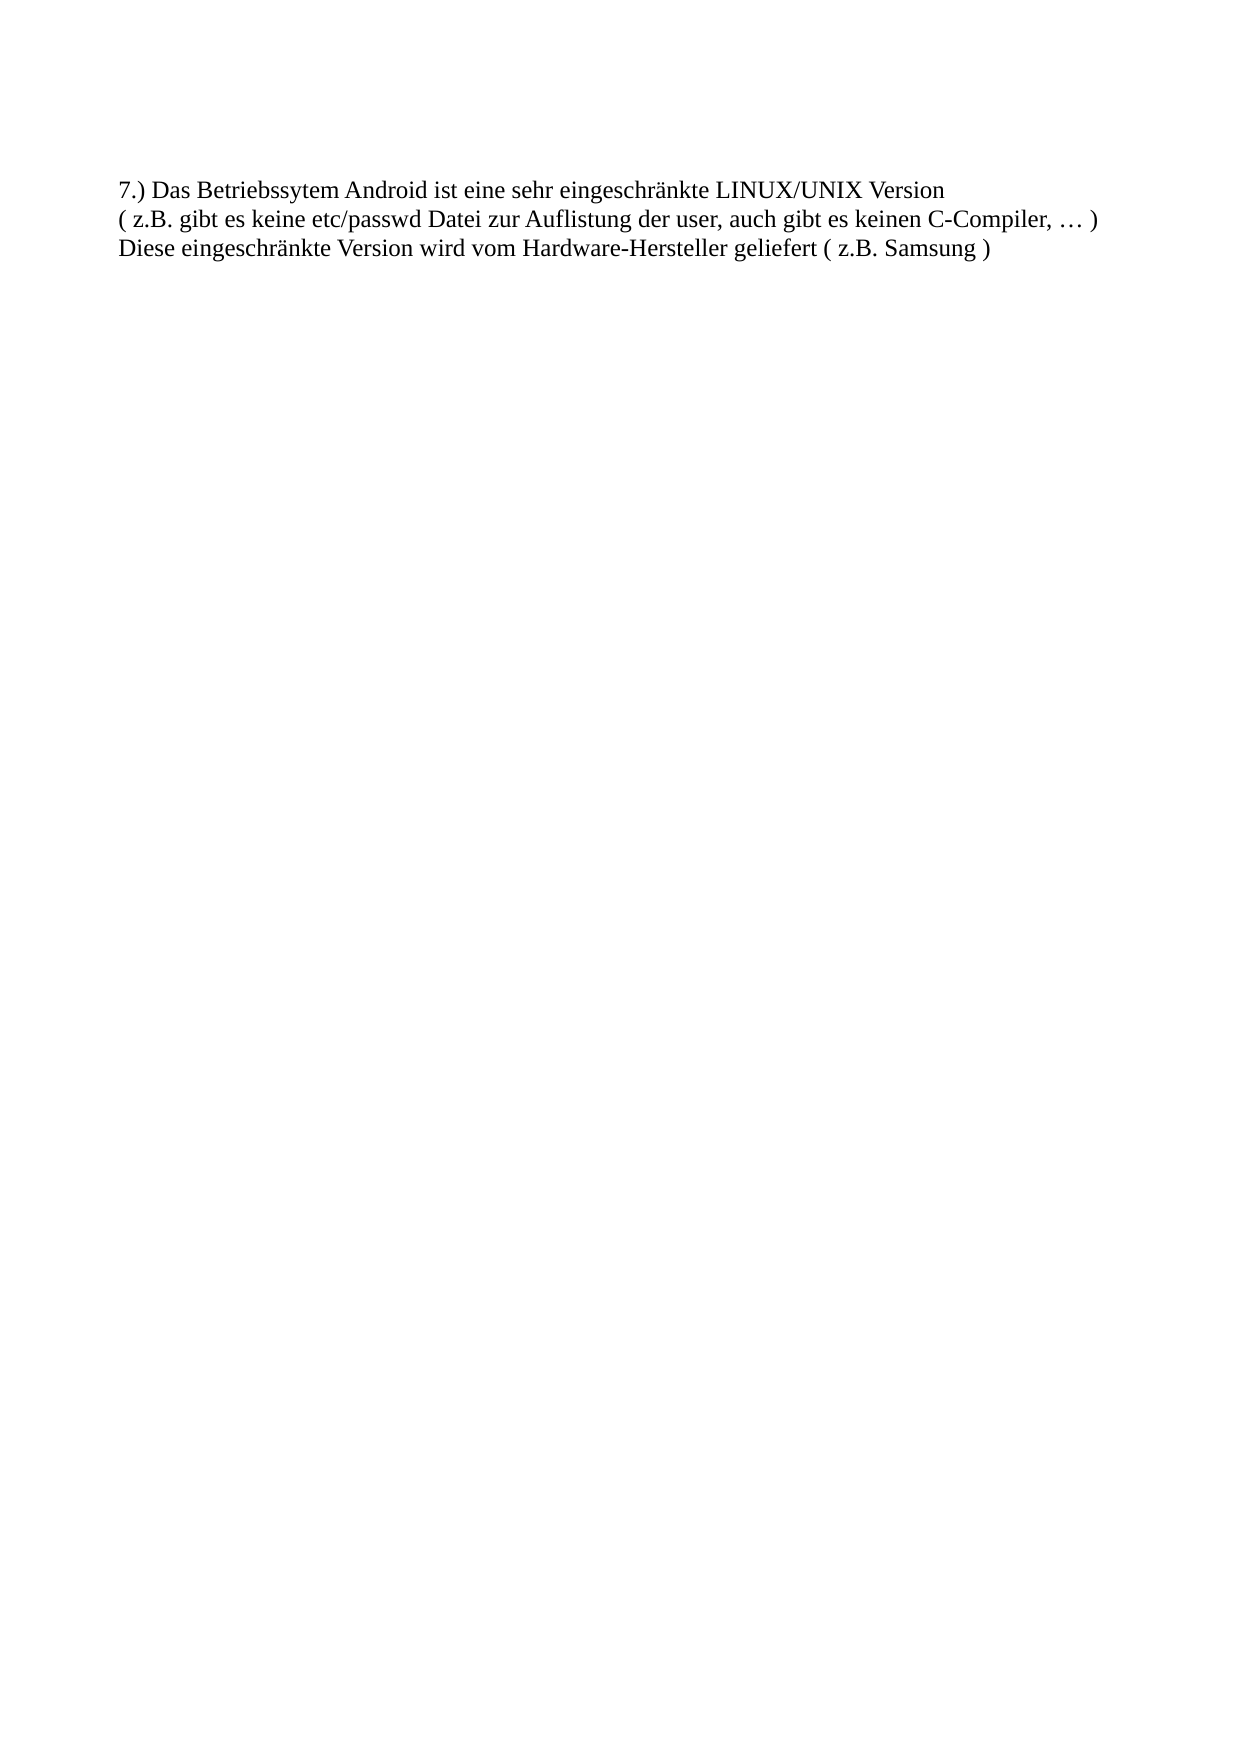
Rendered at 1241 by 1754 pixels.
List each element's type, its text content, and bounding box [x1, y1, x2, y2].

text Diese eingeschränkte Version wird vom Hardware-Hersteller geliefert ( z.B. Samsung ) [118, 233, 1122, 262]
text 7.) Das Betriebssytem Android ist eine sehr eingeschränkte LINUX/UNIX Version [118, 176, 1122, 204]
text ( z.B. gibt es keine etc/passwd Datei zur Auflistung der user, auch gibt es keinen C-Compiler, … ) [118, 204, 1122, 233]
